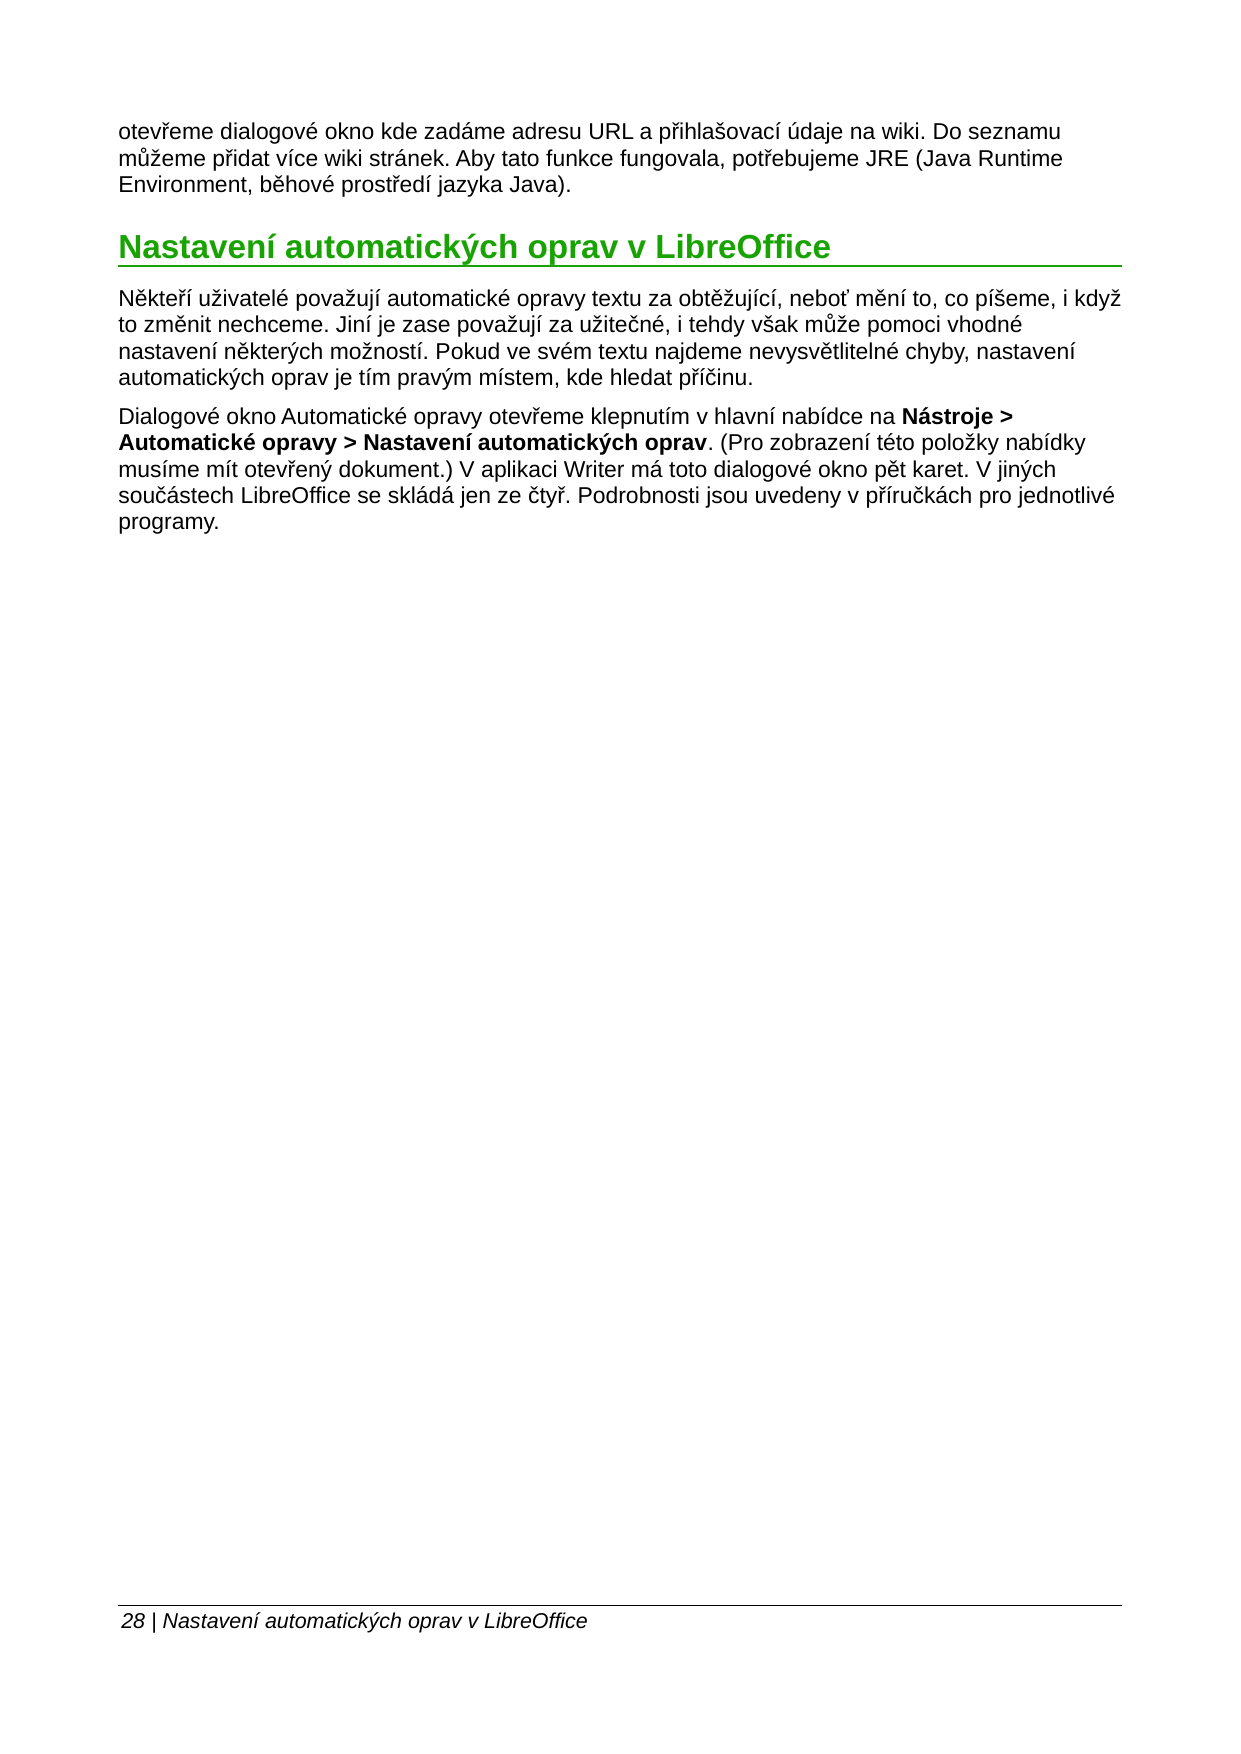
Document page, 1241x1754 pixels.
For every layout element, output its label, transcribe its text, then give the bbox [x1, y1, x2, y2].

text otevřeme dialogové okno kde zadáme adresu URL a přihlašovací údaje na wiki. Do seznamu můžeme přidat více wiki stránek. Aby tato funkce fungovala, potřebujeme JRE (Java Runtime Environment, běhové prostředí jazyka Java). [118, 118, 1122, 197]
text Dialogové okno Automatické opravy otevřeme klepnutím v hlavní nabídce na Nástroje > Automatické opravy > Nastavení automatických oprav. (Pro zobrazení této položky nabídky musíme mít otevřený dokument.) V aplikaci Writer má toto dialogové okno pět karet. V jiných součástech LibreOffice se skládá jen ze čtyř. Podrobnosti jsou uvedeny v příručkách pro jednotlivé programy. [118, 403, 1122, 534]
subtitle Nastavení automatických oprav v LibreOffice [118, 227, 1122, 265]
text Někteří uživatelé považují automatické opravy textu za obtěžující, neboť mění to, co píšeme, i když to změnit nechceme. Jiní je zase považují za užitečné, i tehdy však může pomoci vhodné nastavení některých možností. Pokud ve svém textu najdeme nevysvětlitelné chyby, nastavení automatických oprav je tím pravým místem, kde hledat příčinu. [118, 285, 1122, 390]
